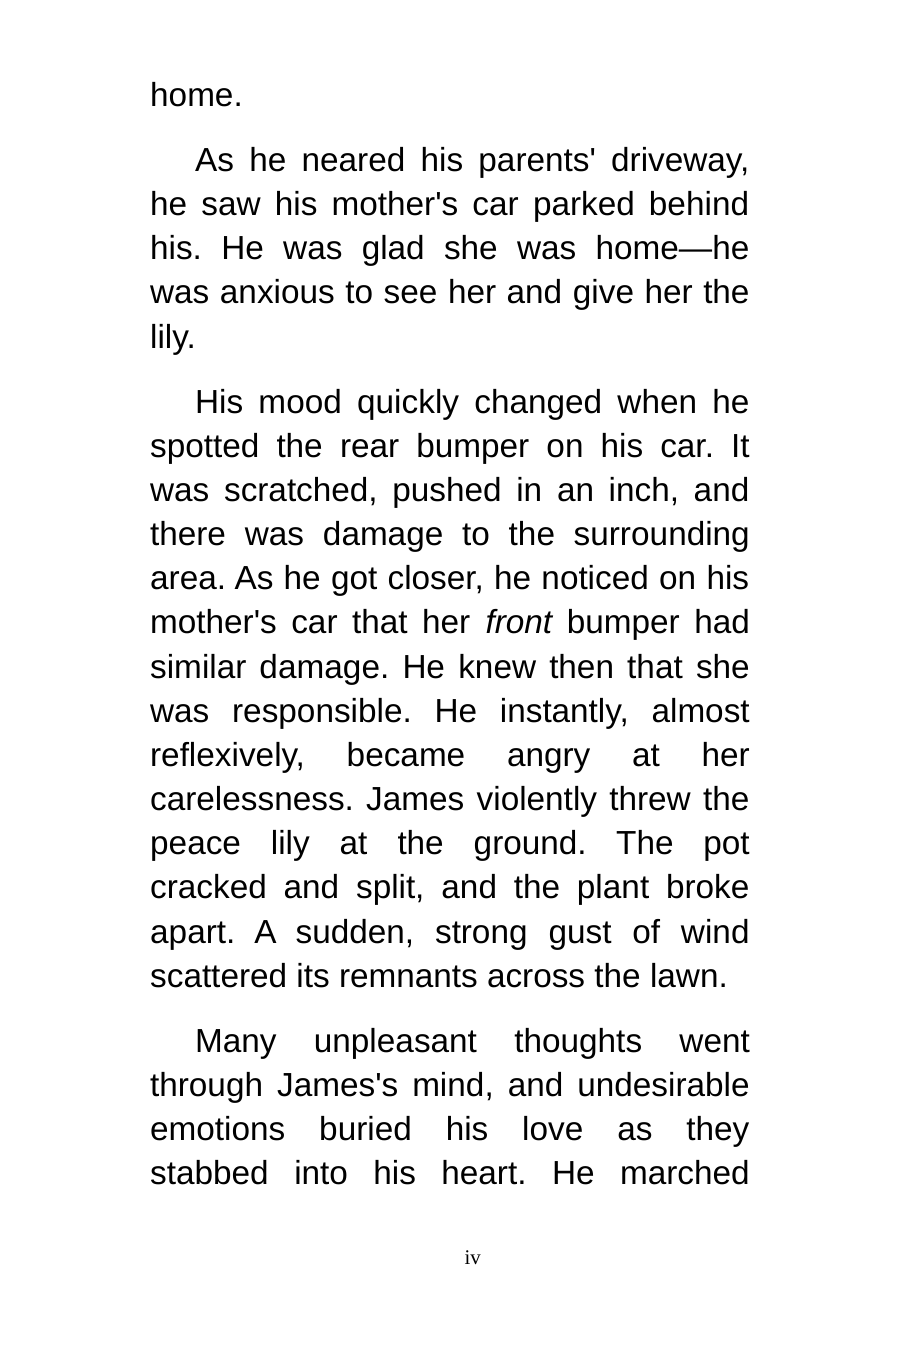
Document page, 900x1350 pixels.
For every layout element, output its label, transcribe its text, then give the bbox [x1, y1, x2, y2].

text Many unpleasant thoughts went through James's mind, and undesirable emotions buried his love as they stabbed into his heart. He marched [150, 1021, 750, 1192]
text home. [150, 75, 750, 113]
text His mood quickly changed when he spotted the rear bumper on his car. It was scratched, pushed in an inch, and there was damage to the surrounding area. As he got closer, he noticed on his mother's car that her front bumper had similar damage. He knew then that she was responsible. He instantly, almost reflexively, became angry at her carelessness. James violently threw the peace lily at the ground. The pot cracked and split, and the plant broke apart. A sudden, strong gust of wind scattered its remnants across the lawn. [150, 382, 750, 994]
text As he neared his parents' driveway, he saw his mother's car parked behind his. He was glad she was home—he was anxious to see her and give her the lily. [150, 140, 750, 355]
